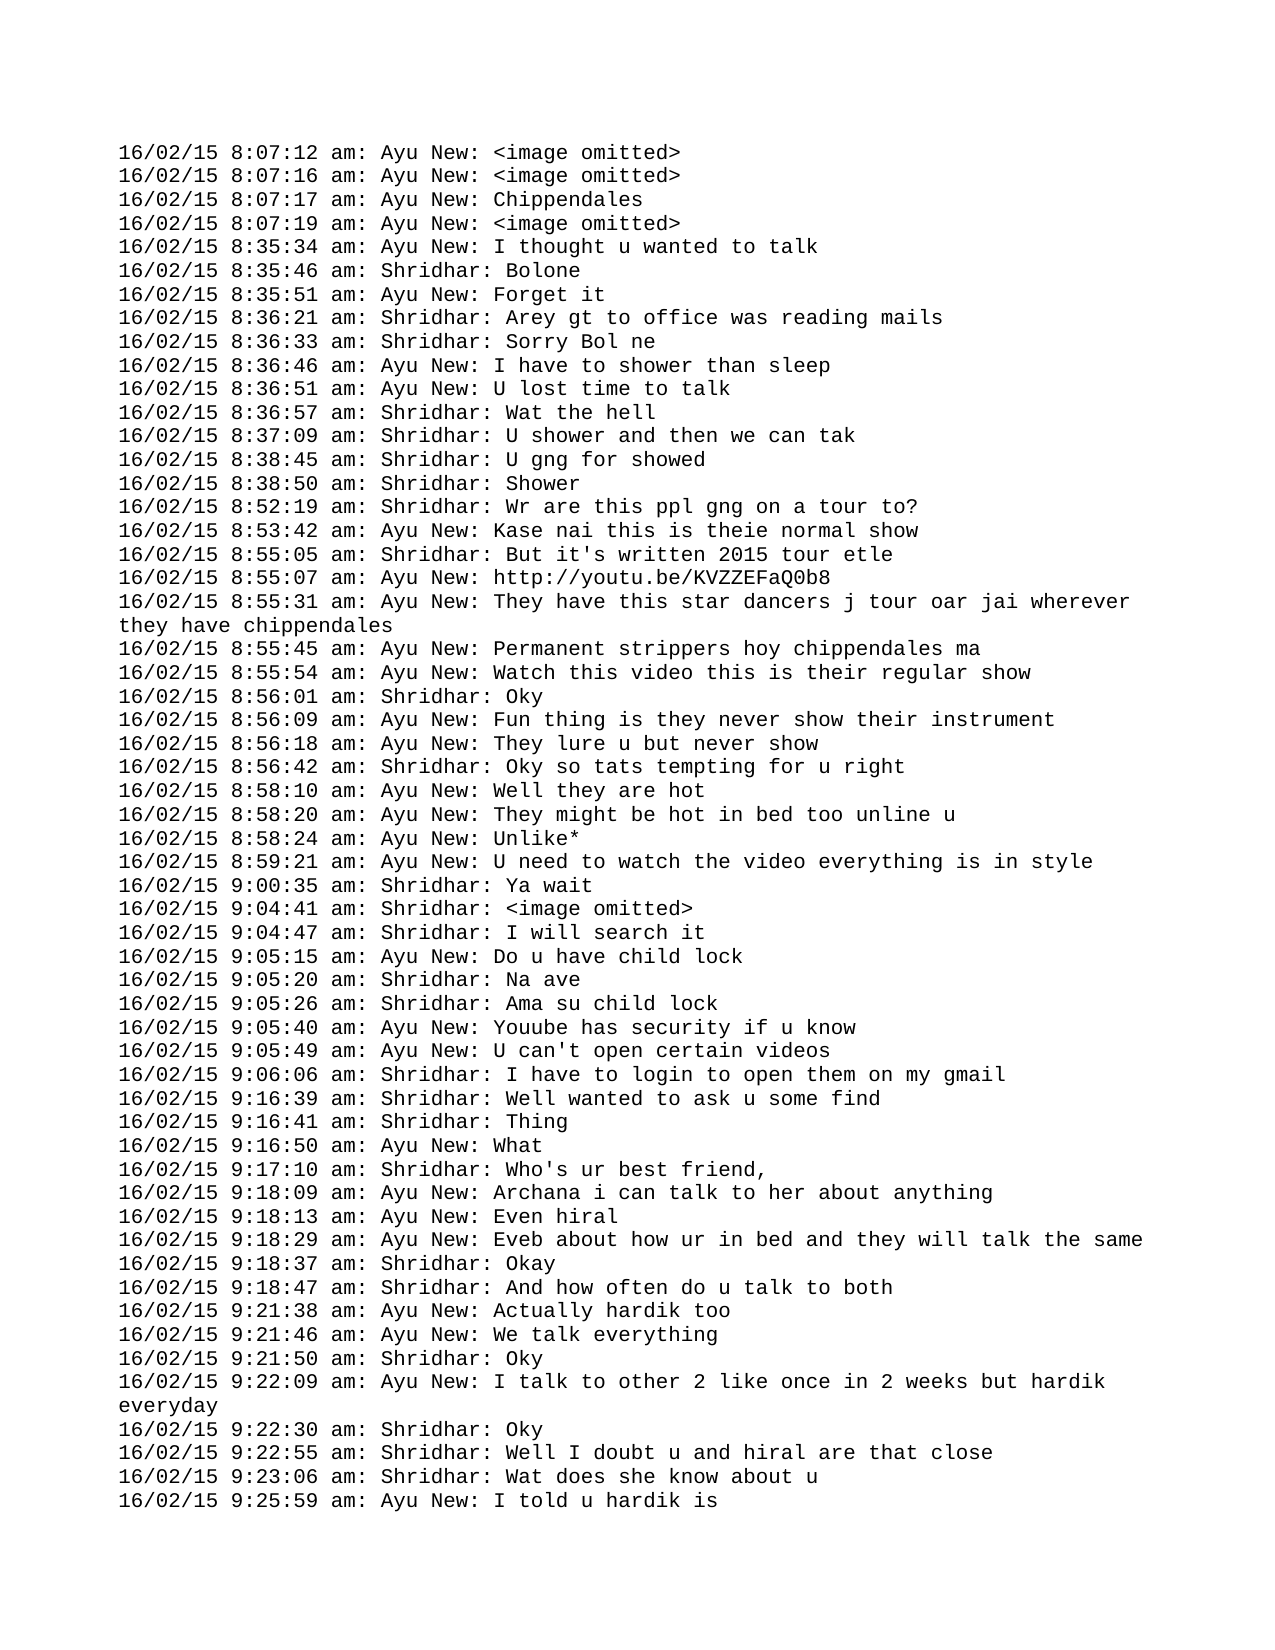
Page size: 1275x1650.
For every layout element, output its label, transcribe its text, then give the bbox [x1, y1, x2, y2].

text 16/02/15 8:07:16 am: Ayu New: <image omitted> [118, 165, 1157, 189]
text 16/02/15 9:22:30 am: Shridhar: Oky [118, 1419, 1157, 1442]
text 16/02/15 9:05:15 am: Ayu New: Do u have child lock [118, 946, 1157, 969]
text 16/02/15 9:05:20 am: Shridhar: Na ave [118, 969, 1157, 993]
text 16/02/15 8:58:20 am: Ayu New: They might be hot in bed too unline u [118, 804, 1157, 827]
text 16/02/15 8:36:46 am: Ayu New: I have to shower than sleep [118, 354, 1157, 378]
text 16/02/15 8:55:54 am: Ayu New: Watch this video this is their regular show [118, 662, 1157, 686]
text 16/02/15 8:36:57 am: Shridhar: Wat the hell [118, 402, 1157, 426]
text 16/02/15 9:05:26 am: Shridhar: Ama su child lock [118, 993, 1157, 1017]
text 16/02/15 8:59:21 am: Ayu New: U need to watch the video everything is in style [118, 851, 1157, 875]
text 16/02/15 8:38:45 am: Shridhar: U gng for showed [118, 449, 1157, 473]
text 16/02/15 8:35:46 am: Shridhar: Bolone [118, 260, 1157, 284]
text 16/02/15 8:55:07 am: Ayu New: http://youtu.be/KVZZEFaQ0b8 [118, 567, 1157, 591]
text 16/02/15 8:56:01 am: Shridhar: Oky [118, 686, 1157, 709]
text 16/02/15 9:18:13 am: Ayu New: Even hiral [118, 1206, 1157, 1229]
text 16/02/15 9:05:49 am: Ayu New: U can't open certain videos [118, 1040, 1157, 1064]
text 16/02/15 8:36:33 am: Shridhar: Sorry Bol ne [118, 331, 1157, 354]
text 16/02/15 8:38:50 am: Shridhar: Shower [118, 473, 1157, 496]
text 16/02/15 8:35:51 am: Ayu New: Forget it [118, 284, 1157, 307]
text 16/02/15 8:07:19 am: Ayu New: <image omitted> [118, 213, 1157, 236]
text 16/02/15 8:07:17 am: Ayu New: Chippendales [118, 189, 1157, 213]
text 16/02/15 8:52:19 am: Shridhar: Wr are this ppl gng on a tour to? [118, 496, 1157, 520]
text 16/02/15 8:56:09 am: Ayu New: Fun thing is they never show their instrument [118, 709, 1157, 733]
text 16/02/15 9:04:41 am: Shridhar: <image omitted> [118, 898, 1157, 922]
text 16/02/15 8:07:12 am: Ayu New: <image omitted> [118, 142, 1157, 165]
text 16/02/15 8:35:34 am: Ayu New: I thought u wanted to talk [118, 236, 1157, 260]
text 16/02/15 8:58:10 am: Ayu New: Well they are hot [118, 780, 1157, 804]
text 16/02/15 8:55:45 am: Ayu New: Permanent strippers hoy chippendales ma [118, 638, 1157, 662]
text 16/02/15 9:16:41 am: Shridhar: Thing [118, 1111, 1157, 1135]
text 16/02/15 8:55:05 am: Shridhar: But it's written 2015 tour etle [118, 544, 1157, 567]
text 16/02/15 9:06:06 am: Shridhar: I have to login to open them on my gmail [118, 1064, 1157, 1088]
text 16/02/15 9:18:09 am: Ayu New: Archana i can talk to her about anything [118, 1182, 1157, 1206]
text 16/02/15 9:17:10 am: Shridhar: Who's ur best friend, [118, 1158, 1157, 1182]
text 16/02/15 9:05:40 am: Ayu New: Youube has security if u know [118, 1017, 1157, 1040]
text 16/02/15 8:37:09 am: Shridhar: U shower and then we can tak [118, 426, 1157, 449]
text 16/02/15 8:56:18 am: Ayu New: They lure u but never show [118, 733, 1157, 757]
text 16/02/15 9:23:06 am: Shridhar: Wat does she know about u [118, 1466, 1157, 1489]
text 16/02/15 8:56:42 am: Shridhar: Oky so tats tempting for u right [118, 757, 1157, 780]
text 16/02/15 9:22:55 am: Shridhar: Well I doubt u and hiral are that close [118, 1442, 1157, 1466]
text 16/02/15 9:21:46 am: Ayu New: We talk everything [118, 1324, 1157, 1348]
text 16/02/15 9:18:37 am: Shridhar: Okay [118, 1253, 1157, 1277]
text 16/02/15 8:58:24 am: Ayu New: Unlike* [118, 827, 1157, 851]
text 16/02/15 9:21:38 am: Ayu New: Actually hardik too [118, 1300, 1157, 1324]
text 16/02/15 9:18:47 am: Shridhar: And how often do u talk to both [118, 1277, 1157, 1300]
text 16/02/15 9:25:59 am: Ayu New: I told u hardik is [118, 1489, 1157, 1513]
text 16/02/15 9:00:35 am: Shridhar: Ya wait [118, 875, 1157, 898]
text 16/02/15 9:21:50 am: Shridhar: Oky [118, 1348, 1157, 1371]
text 16/02/15 8:53:42 am: Ayu New: Kase nai this is theie normal show [118, 520, 1157, 544]
text 16/02/15 8:36:51 am: Ayu New: U lost time to talk [118, 378, 1157, 402]
text 16/02/15 8:36:21 am: Shridhar: Arey gt to office was reading mails [118, 307, 1157, 331]
text 16/02/15 8:55:31 am: Ayu New: They have this star dancers j tour oar jai wherever they have chippendales [118, 591, 1157, 638]
text 16/02/15 9:16:39 am: Shridhar: Well wanted to ask u some find [118, 1088, 1157, 1111]
text 16/02/15 9:16:50 am: Ayu New: What [118, 1135, 1157, 1158]
text 16/02/15 9:04:47 am: Shridhar: I will search it [118, 922, 1157, 946]
text 16/02/15 9:22:09 am: Ayu New: I talk to other 2 like once in 2 weeks but hardik everyday [118, 1371, 1157, 1419]
text 16/02/15 9:18:29 am: Ayu New: Eveb about how ur in bed and they will talk the same [118, 1229, 1157, 1253]
